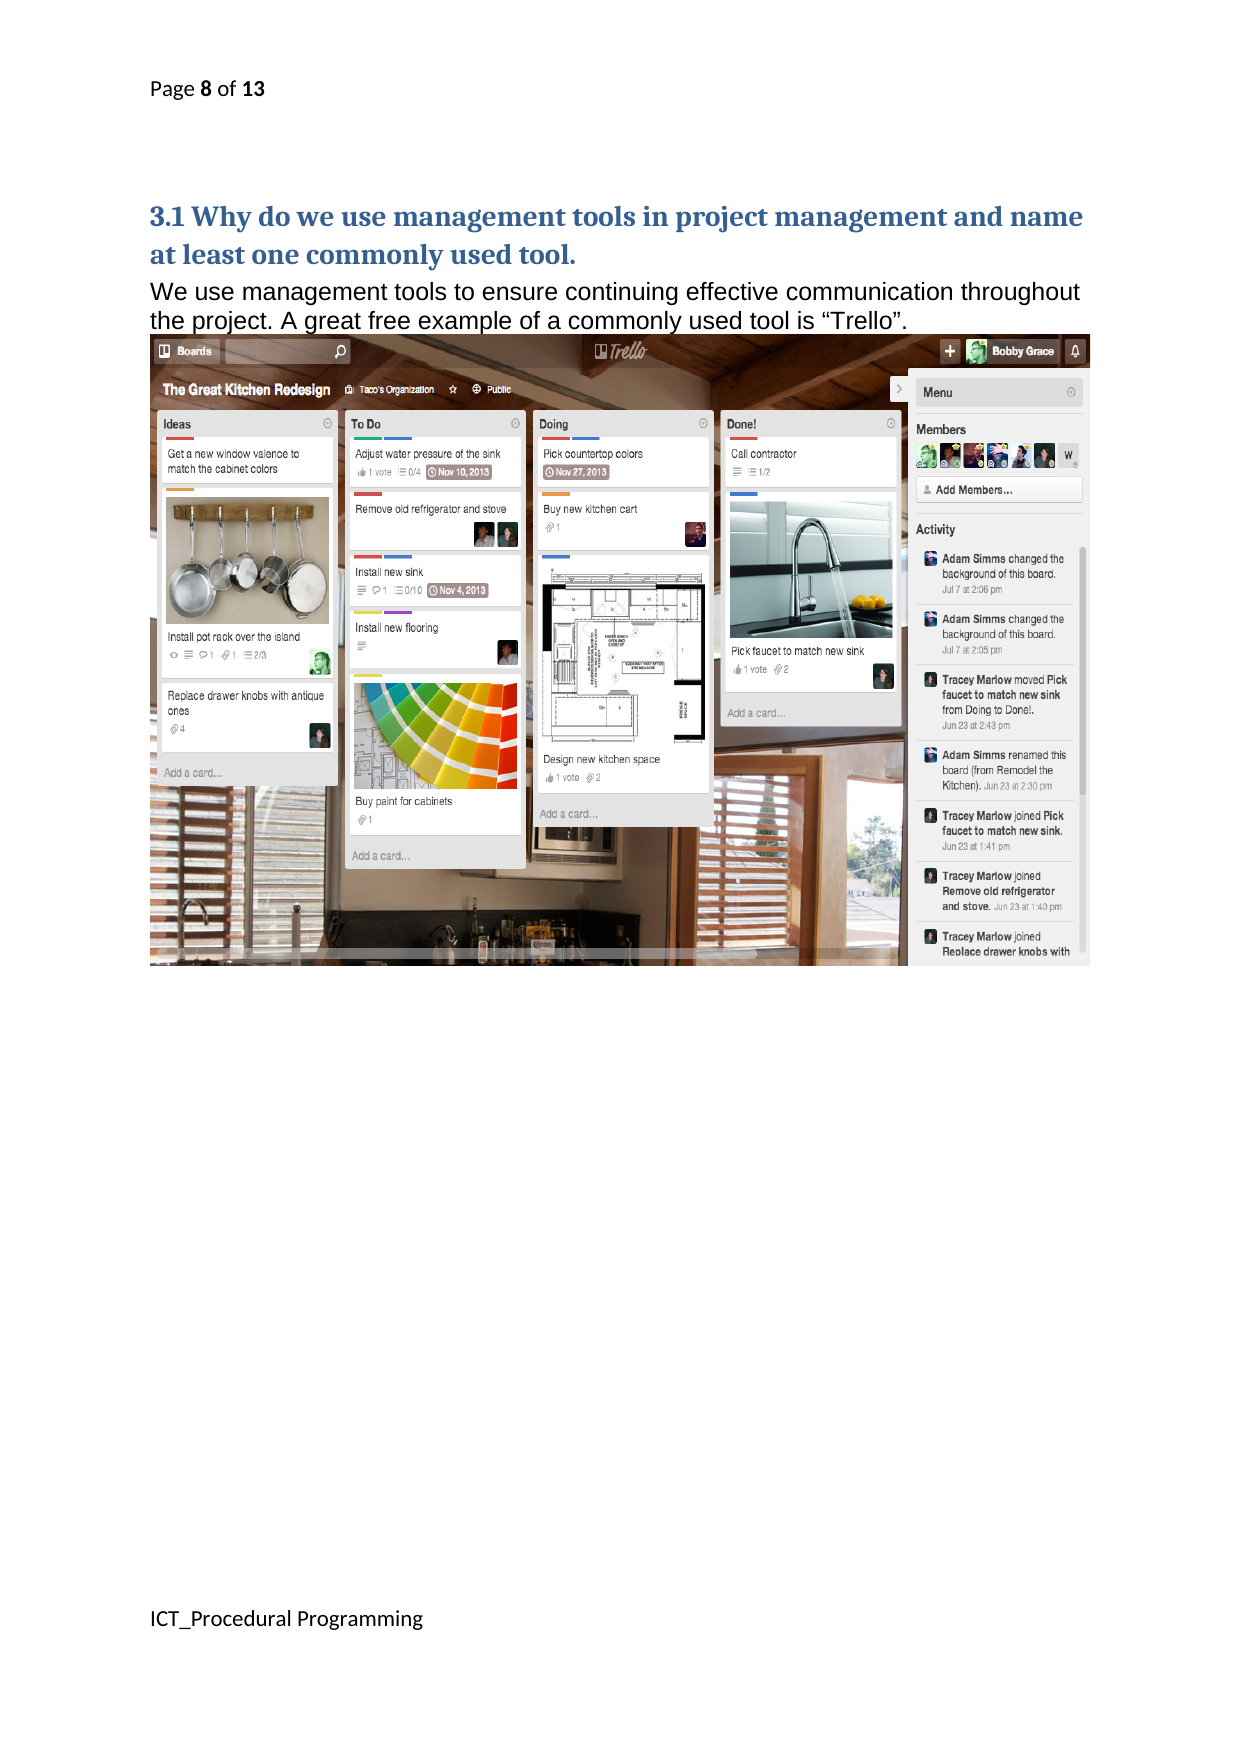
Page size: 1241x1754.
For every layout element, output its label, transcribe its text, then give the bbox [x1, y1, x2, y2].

subtitle 3.1 Why do we use management tools in project management and name at least one commonly used tool. [150, 200, 1090, 272]
text We use management tools to ensure continuing effective communication throughout the project. A great free example of a commonly used tool is “Trello”. [150, 277, 1090, 334]
